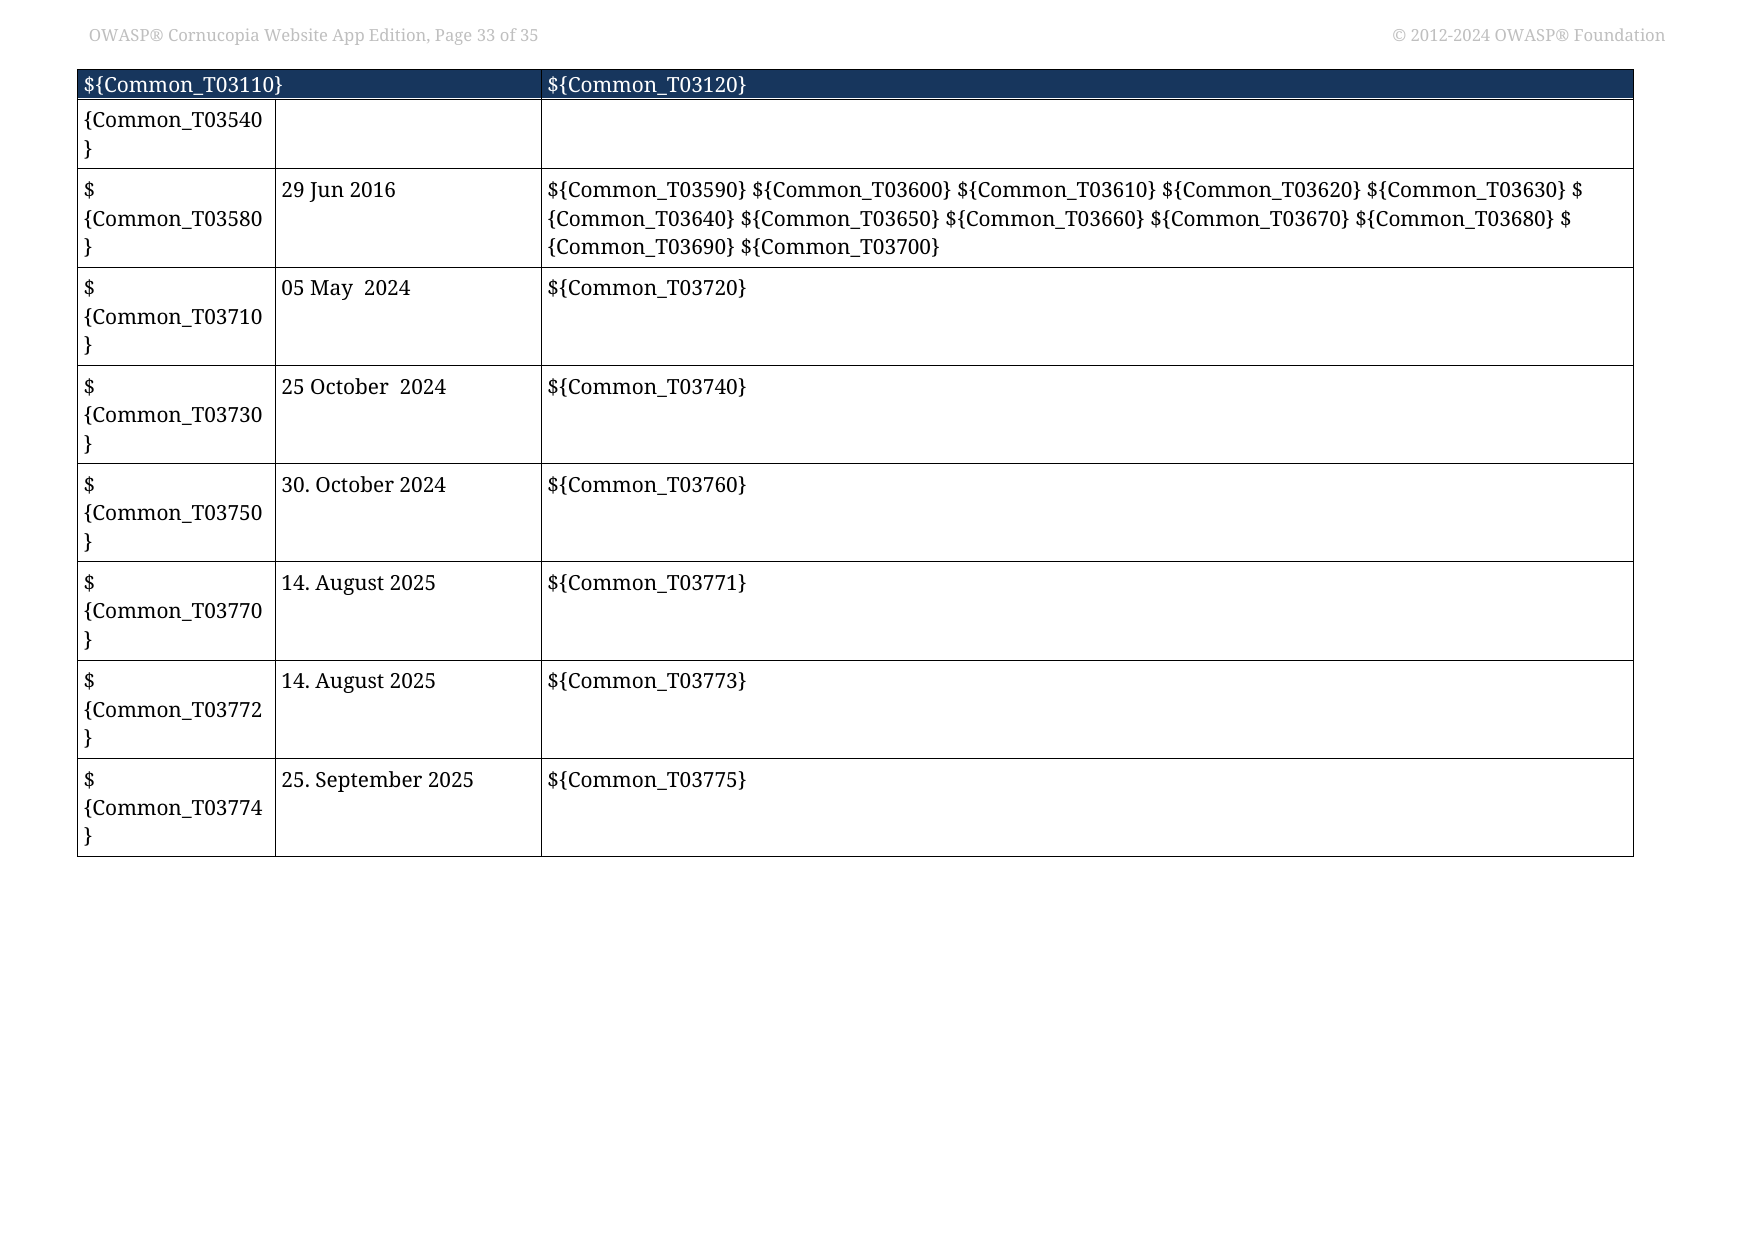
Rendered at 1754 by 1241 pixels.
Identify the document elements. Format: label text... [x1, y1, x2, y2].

table_cell ${Common_T03730} [78, 366, 275, 463]
table_header ${Common_T03110} [78, 70, 541, 98]
table_cell ${Common_T03775} [542, 759, 1633, 856]
table_cell ${Common_T03590} ${Common_T03600} ${Common_T03610} ${Common_T03620} ${Common_T03630} ${Common_T03640} ${Common_T03650} ${Common_T03660} ${Common_T03670} ${Common_T03680} ${Common_T03690} ${Common_T03700} [542, 169, 1633, 267]
table_header ${Common_T03120} [542, 70, 1633, 98]
table_cell ${Common_T03720} [542, 268, 1633, 365]
table_cell ${Common_T03740} [542, 366, 1633, 463]
table_cell ${Common_T03774} [78, 759, 275, 856]
table_cell 30. October 2024 [276, 464, 541, 561]
table_cell [542, 100, 1633, 168]
table_cell 14. August 2025 [276, 661, 541, 758]
table_cell 05 May 2024 [276, 268, 541, 365]
table_cell 25 October 2024 [276, 366, 541, 463]
table_cell {Common_T03540} [78, 100, 275, 168]
table_cell ${Common_T03772} [78, 661, 275, 758]
table_cell ${Common_T03773} [542, 661, 1633, 758]
table_cell ${Common_T03760} [542, 464, 1633, 561]
table_cell [276, 100, 541, 168]
table_cell ${Common_T03750} [78, 464, 275, 561]
table_cell ${Common_T03580} [78, 169, 275, 267]
table_cell 14. August 2025 [276, 562, 541, 659]
table_cell ${Common_T03770} [78, 562, 275, 659]
table_cell ${Common_T03710} [78, 268, 275, 365]
table_cell ${Common_T03771} [542, 562, 1633, 659]
table_cell 29 Jun 2016 [276, 169, 541, 267]
table_cell 25. September 2025 [276, 759, 541, 856]
